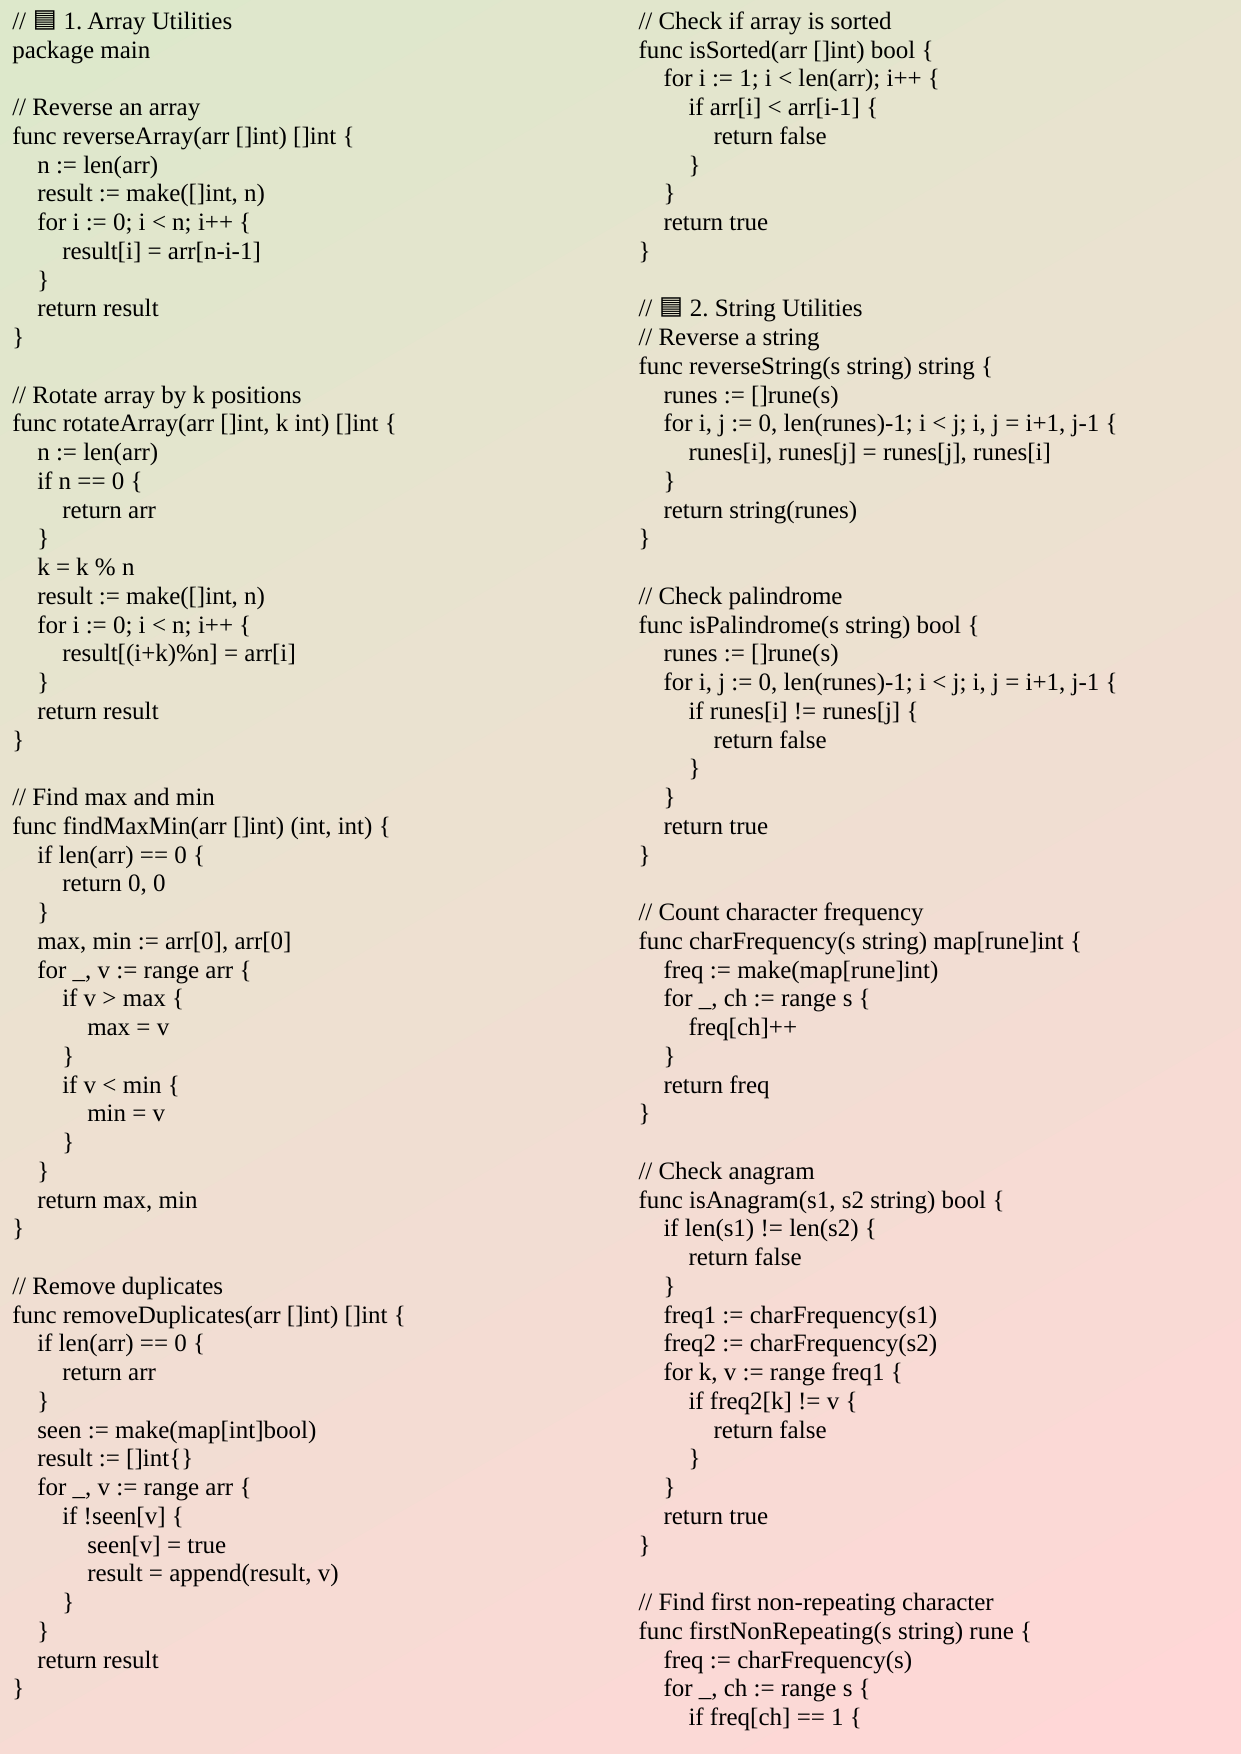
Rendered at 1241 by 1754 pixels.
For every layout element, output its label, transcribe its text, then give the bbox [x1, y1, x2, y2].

text func isAnagram(s1, s2 string) bool { [638, 1185, 1234, 1213]
text return freq [638, 1070, 1234, 1098]
text } [12, 1673, 608, 1702]
text freq := make(map[rune]int) [638, 955, 1234, 983]
text return false [638, 725, 1234, 753]
text result := make([]int, n) [12, 581, 608, 610]
text return arr [12, 1357, 608, 1386]
text // Reverse a string [638, 322, 1234, 351]
text for _, v := range arr { [12, 955, 608, 983]
text for i, j := 0, len(runes)-1; i < j; i, j = i+1, j-1 { [638, 408, 1234, 437]
text } [638, 782, 1234, 811]
text func removeDuplicates(arr []int) []int { [12, 1300, 608, 1328]
text for _, ch := range s { [638, 1673, 1234, 1702]
text n := len(arr) [12, 437, 608, 466]
text } [638, 523, 1234, 552]
text func findMaxMin(arr []int) (int, int) { [12, 811, 608, 840]
text if freq2[k] != v { [638, 1386, 1234, 1415]
text runes := []rune(s) [638, 638, 1234, 667]
text func isPalindrome(s string) bool { [638, 610, 1234, 638]
text } [638, 1472, 1234, 1501]
text max = v [12, 1012, 608, 1041]
text for k, v := range freq1 { [638, 1357, 1234, 1386]
text } [12, 1386, 608, 1415]
text } [12, 1156, 608, 1185]
text return false [638, 121, 1234, 150]
text return string(runes) [638, 495, 1234, 523]
text freq := charFrequency(s) [638, 1645, 1234, 1673]
text } [638, 178, 1234, 207]
text if n == 0 { [12, 466, 608, 495]
text } [12, 265, 608, 293]
text func isSorted(arr []int) bool { [638, 35, 1234, 63]
text } [638, 1041, 1234, 1070]
text func charFrequency(s string) map[rune]int { [638, 926, 1234, 955]
text } [12, 897, 608, 926]
text // Remove duplicates [12, 1271, 608, 1300]
text func rotateArray(arr []int, k int) []int { [12, 408, 608, 437]
text return true [638, 207, 1234, 236]
text if v > max { [12, 983, 608, 1012]
text } [638, 1443, 1234, 1472]
text result[(i+k)%n] = arr[i] [12, 638, 608, 667]
text // Find max and min [12, 782, 608, 811]
text } [638, 1271, 1234, 1300]
text if freq[ch] == 1 { [638, 1702, 1234, 1731]
text for i := 1; i < len(arr); i++ { [638, 63, 1234, 92]
text // Rotate array by k positions [12, 380, 608, 408]
text min = v [12, 1098, 608, 1127]
text runes[i], runes[j] = runes[j], runes[i] [638, 437, 1234, 466]
text return true [638, 1501, 1234, 1530]
text // Find first non-repeating character [638, 1587, 1234, 1616]
text max, min := arr[0], arr[0] [12, 926, 608, 955]
text if len(s1) != len(s2) { [638, 1213, 1234, 1242]
text if v < min { [12, 1070, 608, 1098]
text return false [638, 1242, 1234, 1271]
text } [638, 1530, 1234, 1558]
text } [12, 1127, 608, 1156]
text } [638, 466, 1234, 495]
text result := []int{} [12, 1443, 608, 1472]
text if arr[i] < arr[i-1] { [638, 92, 1234, 121]
text // Check if array is sorted [638, 6, 1234, 35]
text n := len(arr) [12, 150, 608, 178]
text } [638, 840, 1234, 868]
text return max, min [12, 1185, 608, 1213]
text } [638, 236, 1234, 265]
text return result [12, 1645, 608, 1673]
text } [12, 1616, 608, 1645]
text for i := 0; i < n; i++ { [12, 610, 608, 638]
text // 🟦 1. Array Utilities [12, 6, 608, 35]
text result[i] = arr[n-i-1] [12, 236, 608, 265]
text } [12, 1041, 608, 1070]
text result = append(result, v) [12, 1558, 608, 1587]
text freq[ch]++ [638, 1012, 1234, 1041]
text for _, ch := range s { [638, 983, 1234, 1012]
text } [638, 1098, 1234, 1127]
text package main [12, 35, 608, 63]
text if len(arr) == 0 { [12, 1328, 608, 1357]
text freq1 := charFrequency(s1) [638, 1300, 1234, 1328]
text for i := 0; i < n; i++ { [12, 207, 608, 236]
text if runes[i] != runes[j] { [638, 696, 1234, 725]
text } [638, 753, 1234, 782]
text return arr [12, 495, 608, 523]
text } [12, 725, 608, 753]
text func reverseString(s string) string { [638, 351, 1234, 380]
text func firstNonRepeating(s string) rune { [638, 1616, 1234, 1645]
text } [12, 1587, 608, 1616]
text return result [12, 696, 608, 725]
text } [12, 667, 608, 696]
text return result [12, 293, 608, 322]
text // Check palindrome [638, 581, 1234, 610]
text } [12, 523, 608, 552]
text return true [638, 811, 1234, 840]
text // Reverse an array [12, 92, 608, 121]
text if len(arr) == 0 { [12, 840, 608, 868]
text freq2 := charFrequency(s2) [638, 1328, 1234, 1357]
text } [638, 150, 1234, 178]
text // Check anagram [638, 1156, 1234, 1185]
text // 🟦 2. String Utilities [638, 293, 1234, 322]
text if !seen[v] { [12, 1501, 608, 1530]
text return false [638, 1415, 1234, 1443]
text runes := []rune(s) [638, 380, 1234, 408]
text func reverseArray(arr []int) []int { [12, 121, 608, 150]
text seen := make(map[int]bool) [12, 1415, 608, 1443]
text result := make([]int, n) [12, 178, 608, 207]
text } [12, 1213, 608, 1242]
text for i, j := 0, len(runes)-1; i < j; i, j = i+1, j-1 { [638, 667, 1234, 696]
text for _, v := range arr { [12, 1472, 608, 1501]
text } [12, 322, 608, 351]
text // Count character frequency [638, 897, 1234, 926]
text k = k % n [12, 552, 608, 581]
text return 0, 0 [12, 868, 608, 897]
text seen[v] = true [12, 1530, 608, 1558]
